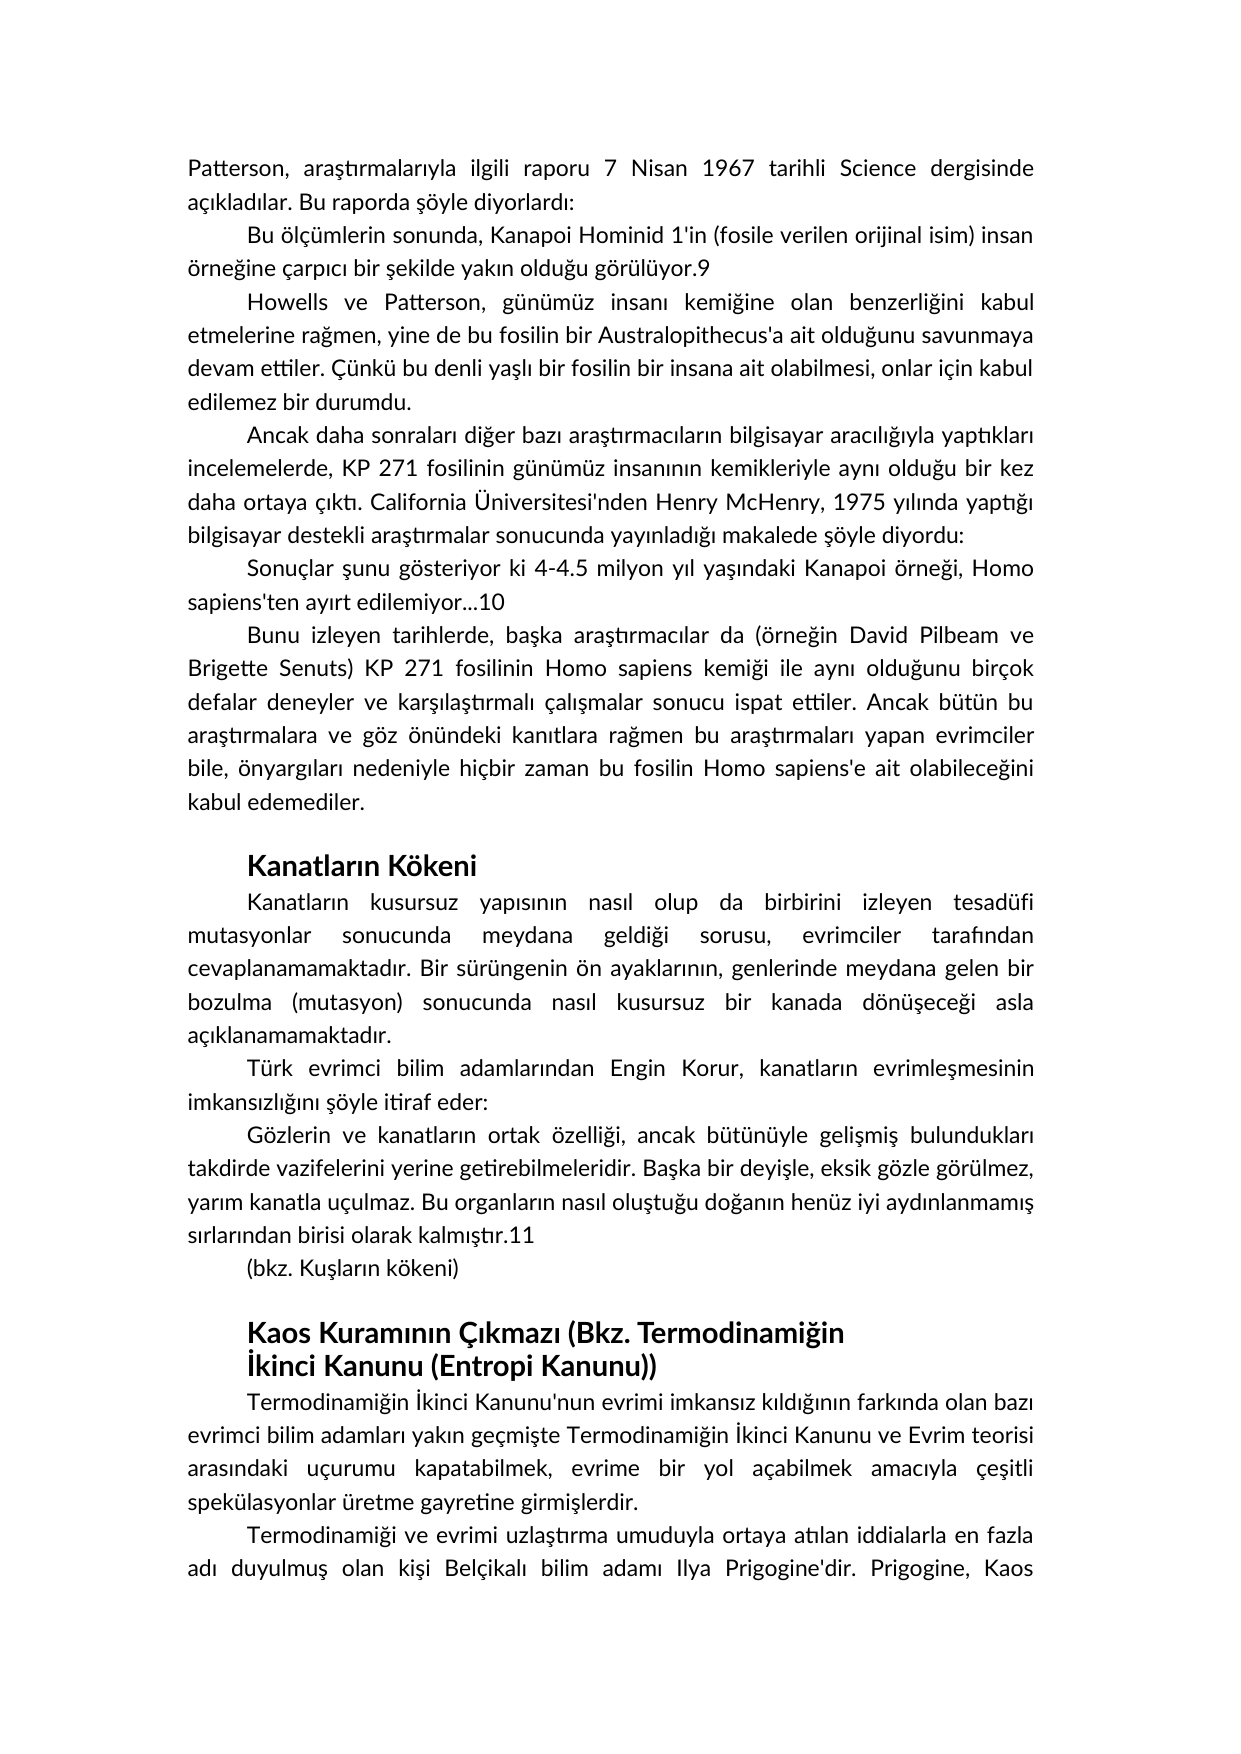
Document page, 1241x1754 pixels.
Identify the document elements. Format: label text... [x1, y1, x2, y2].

text Bu ölçümlerin sonunda, Kanapoi Hominid 1'in (fosile verilen orijinal isim) insan örneğine çarpıcı bir şekilde yakın olduğu görülüyor.9 [187, 217, 1035, 283]
text Sonuçlar şunu gösteriyor ki 4-4.5 milyon yıl yaşındaki Kanapoi örneği, Homo sapiens'ten ayırt edilemiyor...10 [187, 550, 1035, 617]
text Patterson, araştırmalarıyla ilgili raporu 7 Nisan 1967 tarihli Science dergisinde açıkladılar. Bu raporda şöyle diyorlardı: [187, 150, 1035, 217]
text Türk evrimci bilim adamlarından Engin Korur, kanatların evrimleşmesinin imkansızlığını şöyle itiraf eder: [187, 1050, 1035, 1117]
text Kanatların kusursuz yapısının nasıl olup da birbirini izleyen tesadüfi mutasyonlar sonucunda meydana geldiği sorusu, evrimciler tarafından cevaplanamamaktadır. Bir sürüngenin ön ayaklarının, genlerinde meydana gelen bir bozulma (mutasyon) sonucunda nasıl kusursuz bir kanada dönüşeceği asla açıklanamamaktadır. [187, 883, 1035, 1050]
text Ancak daha sonraları diğer bazı araştırmacıların bilgisayar aracılığıyla yaptıkları incelemelerde, KP 271 fosilinin günümüz insanının kemikleriyle aynı olduğu bir kez daha ortaya çıktı. California Üniversitesi'nden Henry McHenry, 1975 yılında yaptığı bilgisayar destekli araştırmalar sonucunda yayınladığı makalede şöyle diyordu: [187, 417, 1035, 550]
text Gözlerin ve kanatların ortak özelliği, ancak bütünüyle gelişmiş bulundukları takdirde vazifelerini yerine getirebilmeleridir. Başka bir deyişle, eksik gözle görülmez, yarım kanatla uçulmaz. Bu organların nasıl oluştuğu doğanın henüz iyi aydınlanmamış sırlarından birisi olarak kalmıştır.11 [187, 1117, 1035, 1250]
text Termodinamiği ve evrimi uzlaştırma umuduyla ortaya atılan iddialarla en fazla adı duyulmuş olan kişi Belçikalı bilim adamı Ilya Prigogine'dir. Prigogine, Kaos [187, 1517, 1035, 1583]
text Howells ve Patterson, günümüz insanı kemiğine olan benzerliğini kabul etmelerine rağmen, yine de bu fosilin bir Australopithecus'a ait olduğunu savunmaya devam ettiler. Çünkü bu denli yaşlı bir fosilin bir insana ait olabilmesi, onlar için kabul edilemez bir durumdu. [187, 283, 1035, 417]
text (bkz. Kuşların kökeni) [187, 1250, 1035, 1283]
subtitle Kanatların Kökeni [187, 850, 1035, 883]
subtitle Kaos Kuramının Çıkmazı (Bkz. Termodinamiğin [187, 1317, 1035, 1350]
subtitle İkinci Kanunu (Entropi Kanunu)) [187, 1350, 1035, 1383]
text Bunu izleyen tarihlerde, başka araştırmacılar da (örneğin David Pilbeam ve Brigette Senuts) KP 271 fosilinin Homo sapiens kemiği ile aynı olduğunu birçok defalar deneyler ve karşılaştırmalı çalışmalar sonucu ispat ettiler. Ancak bütün bu araştırmalara ve göz önündeki kanıtlara rağmen bu araştırmaları yapan evrimciler bile, önyargıları nedeniyle hiçbir zaman bu fosilin Homo sapiens'e ait olabileceğini kabul edemediler. [187, 617, 1035, 817]
text Termodinamiğin İkinci Kanunu'nun evrimi imkansız kıldığının farkında olan bazı evrimci bilim adamları yakın geçmişte Termodinamiğin İkinci Kanunu ve Evrim teorisi arasındaki uçurumu kapatabilmek, evrime bir yol açabilmek amacıyla çeşitli spekülasyonlar üretme gayretine girmişlerdir. [187, 1383, 1035, 1517]
